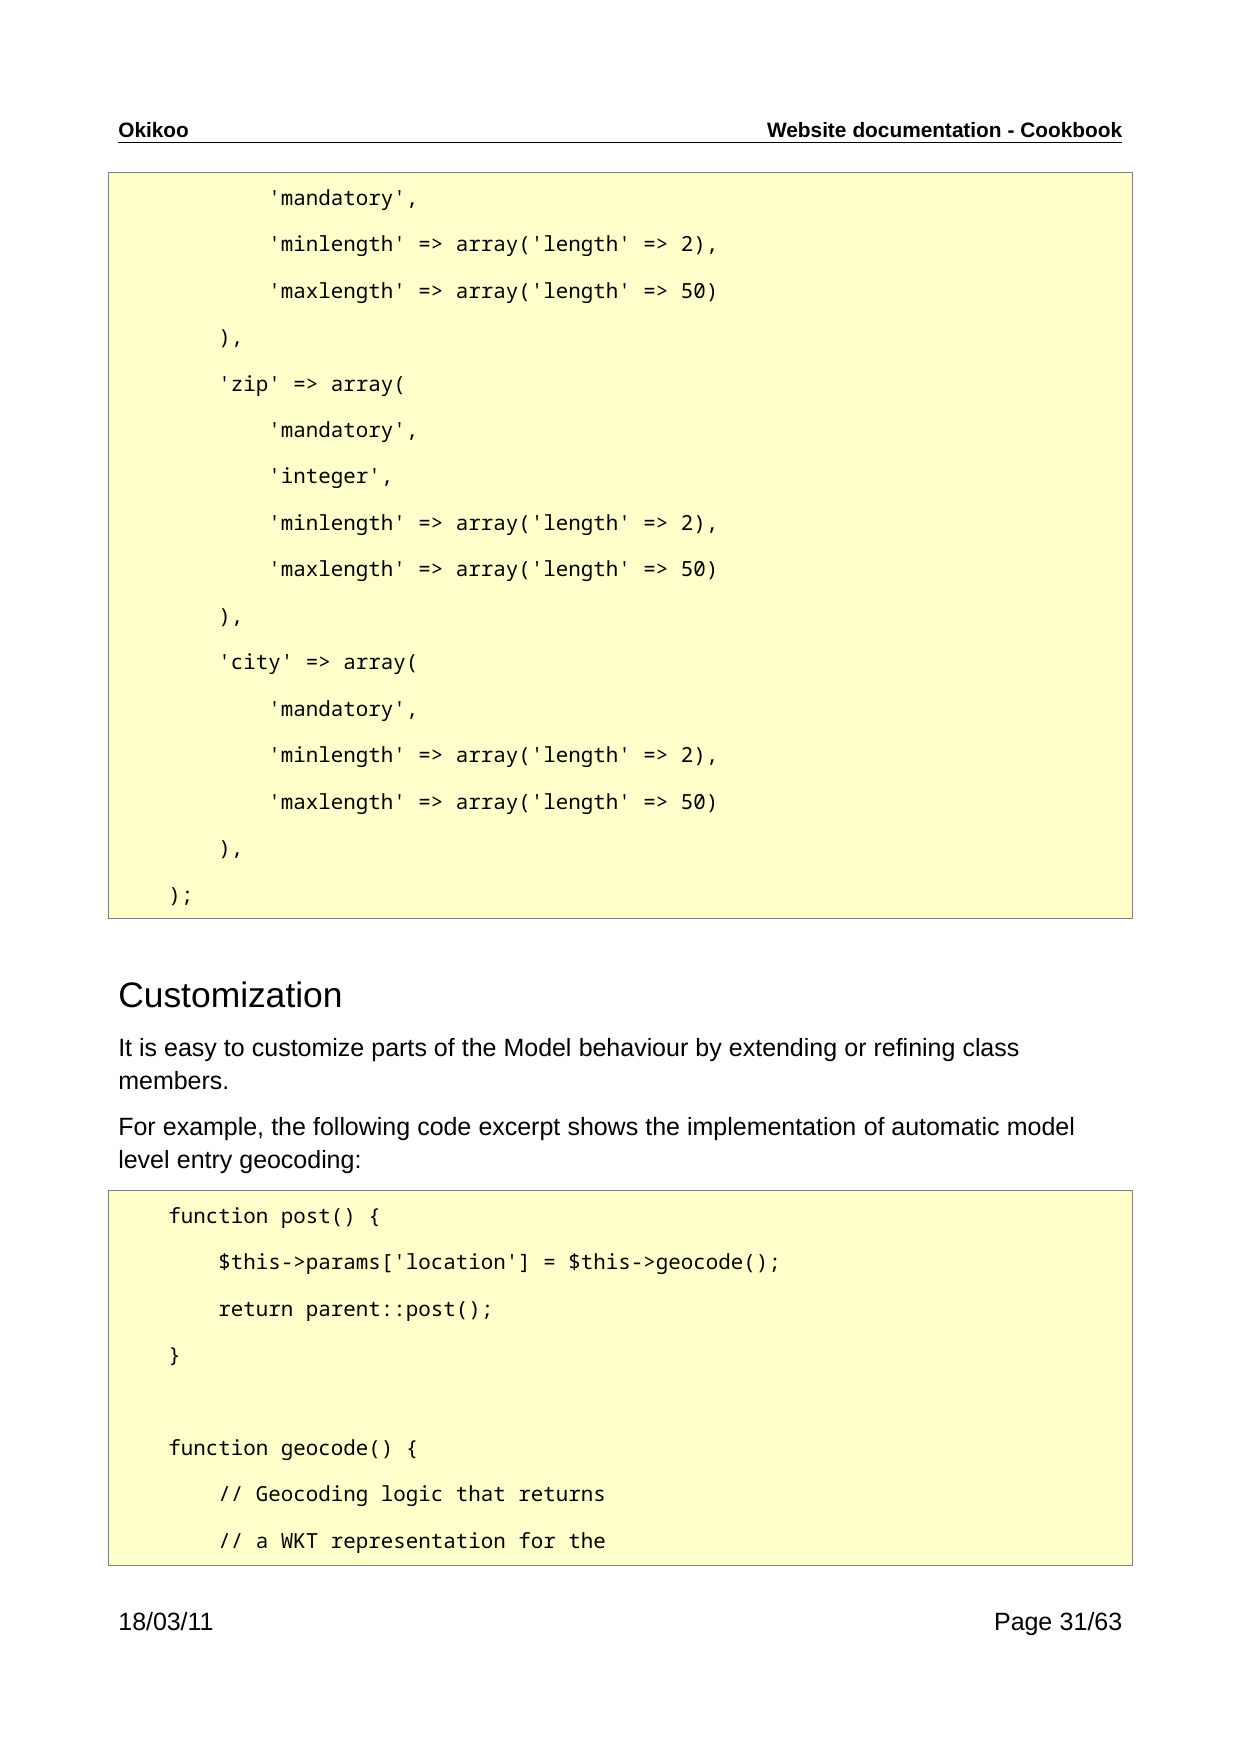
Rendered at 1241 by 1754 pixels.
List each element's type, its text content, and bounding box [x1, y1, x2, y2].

text ), [109, 590, 1132, 629]
text 'maxlength' => array('length' => 50) [109, 544, 1132, 583]
text 'integer', [109, 451, 1132, 490]
text 'minlength' => array('length' => 2), [109, 219, 1132, 258]
text // a WKT representation for the [109, 1515, 1132, 1565]
text 'mandatory', [109, 404, 1132, 443]
text ), [109, 823, 1132, 862]
text 'minlength' => array('length' => 2), [109, 730, 1132, 769]
subtitle Customization [118, 974, 1122, 1015]
text return parent::post(); [109, 1283, 1132, 1322]
text It is easy to customize parts of the Model behaviour by extending or refining class members. [118, 1033, 1122, 1095]
text // Geocoding logic that returns [109, 1469, 1132, 1508]
text $this->params['location'] = $this->geocode(); [109, 1237, 1132, 1276]
text 'mandatory', [109, 173, 1132, 211]
text 'city' => array( [109, 637, 1132, 676]
text For example, the following code excerpt shows the implementation of automatic model level entry geocoding: [118, 1112, 1122, 1173]
text ); [109, 869, 1132, 918]
text 'maxlength' => array('length' => 50) [109, 265, 1132, 304]
text 'maxlength' => array('length' => 50) [109, 776, 1132, 815]
text 'zip' => array( [109, 358, 1132, 397]
text 'mandatory', [109, 683, 1132, 722]
text 'minlength' => array('length' => 2), [109, 497, 1132, 536]
text ), [109, 312, 1132, 351]
text } [109, 1329, 1132, 1368]
text function post() { [109, 1191, 1132, 1229]
text function geocode() { [109, 1422, 1132, 1461]
